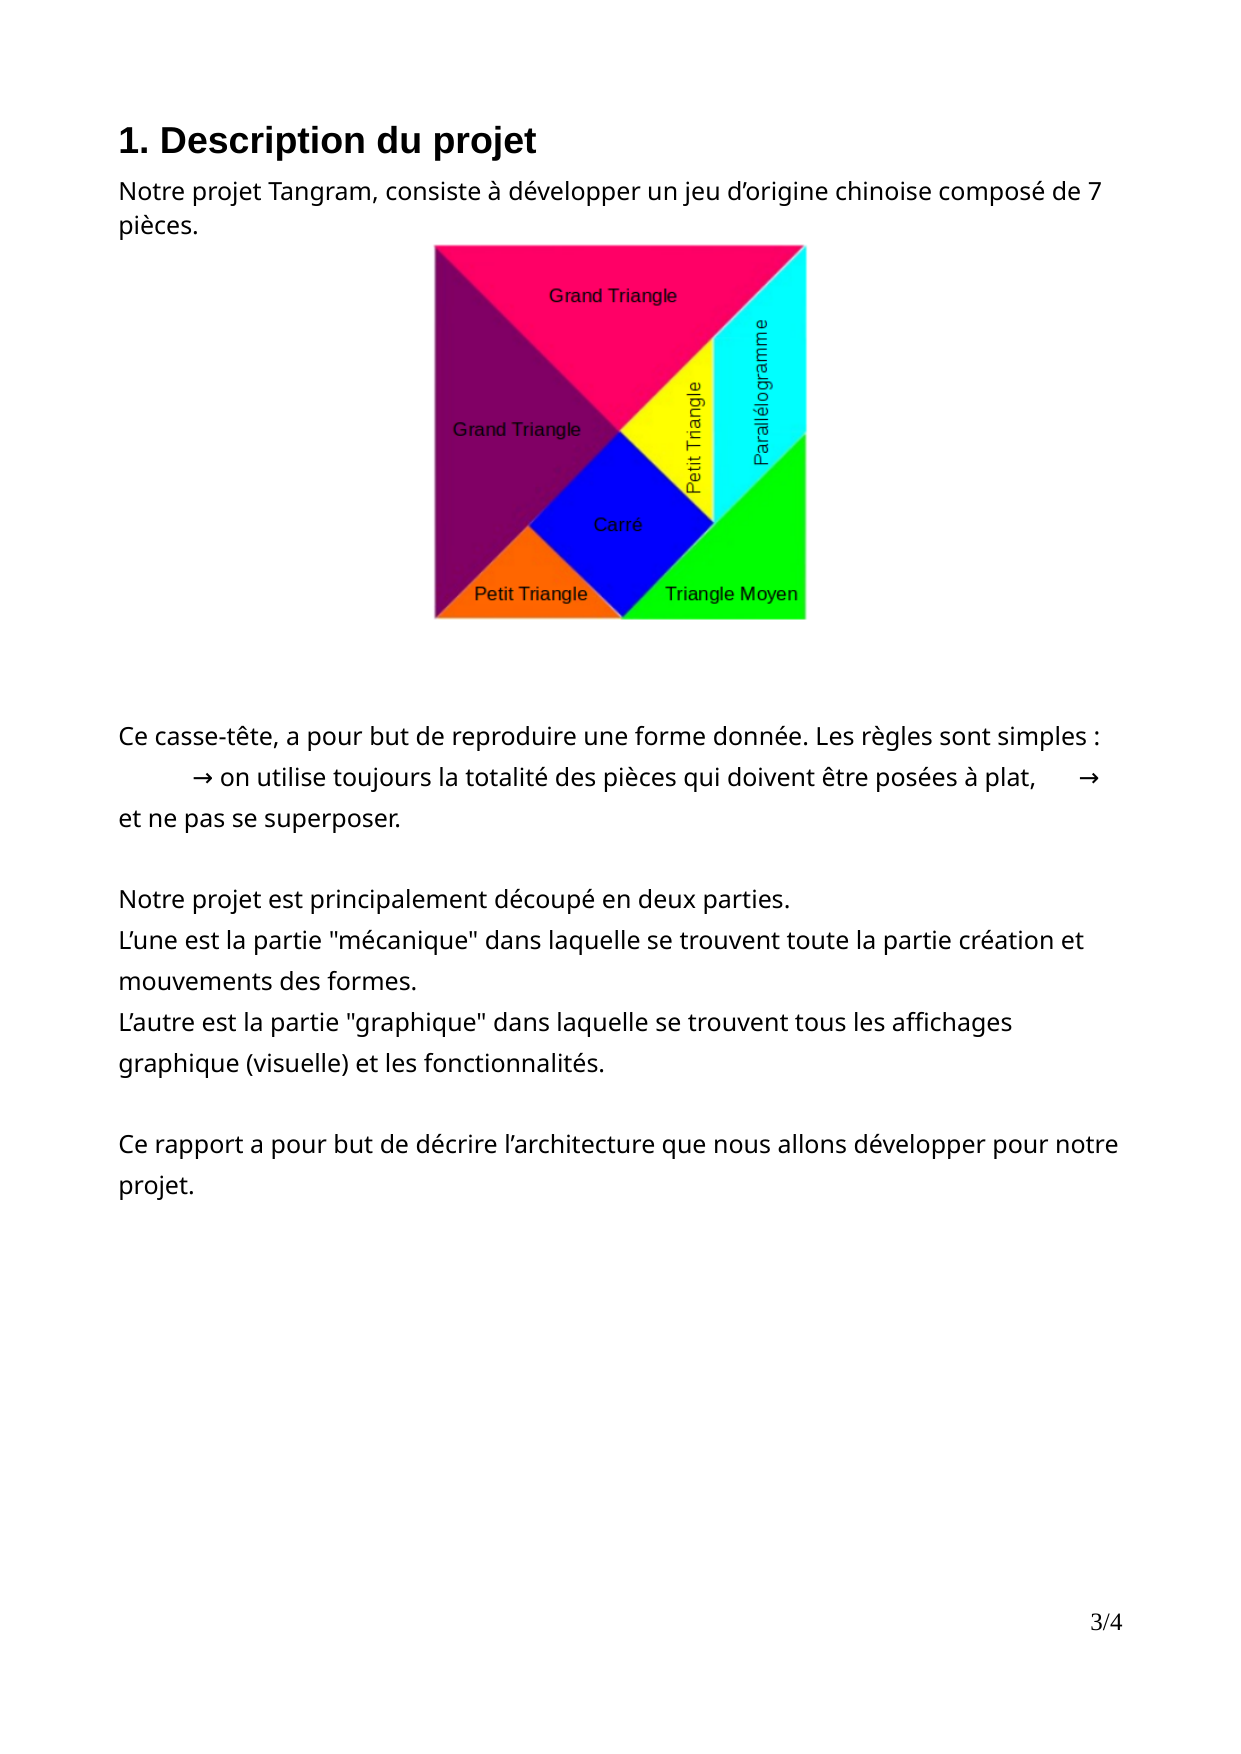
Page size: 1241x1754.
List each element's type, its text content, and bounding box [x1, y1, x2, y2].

subtitle 1. Description du projet [118, 118, 1122, 161]
text Notre projet est principalement découpé en deux parties. [118, 882, 1122, 916]
text Ce rapport a pour but de décrire l’architecture que nous allons développer pour notre projet. [118, 1127, 1122, 1202]
text Notre projet Tangram, consiste à développer un jeu d’origine chinoise composé de 7 pièces. [118, 174, 1122, 242]
text L’une est la partie "mécanique" dans laquelle se trouvent toute la partie création et mouvements des formes. [118, 923, 1122, 998]
text Ce casse-tête, a pour but de reproduire une forme donnée. Les règles sont simples : [118, 719, 1122, 753]
text L’autre est la partie "graphique" dans laquelle se trouvent tous les affichages graphique (visuelle) et les fonctionnalités. [118, 1004, 1122, 1079]
picture [430, 241, 810, 623]
text → on utilise toujours la totalité des pièces qui doivent être posées à plat, → et ne pas se superposer. [118, 759, 1122, 834]
